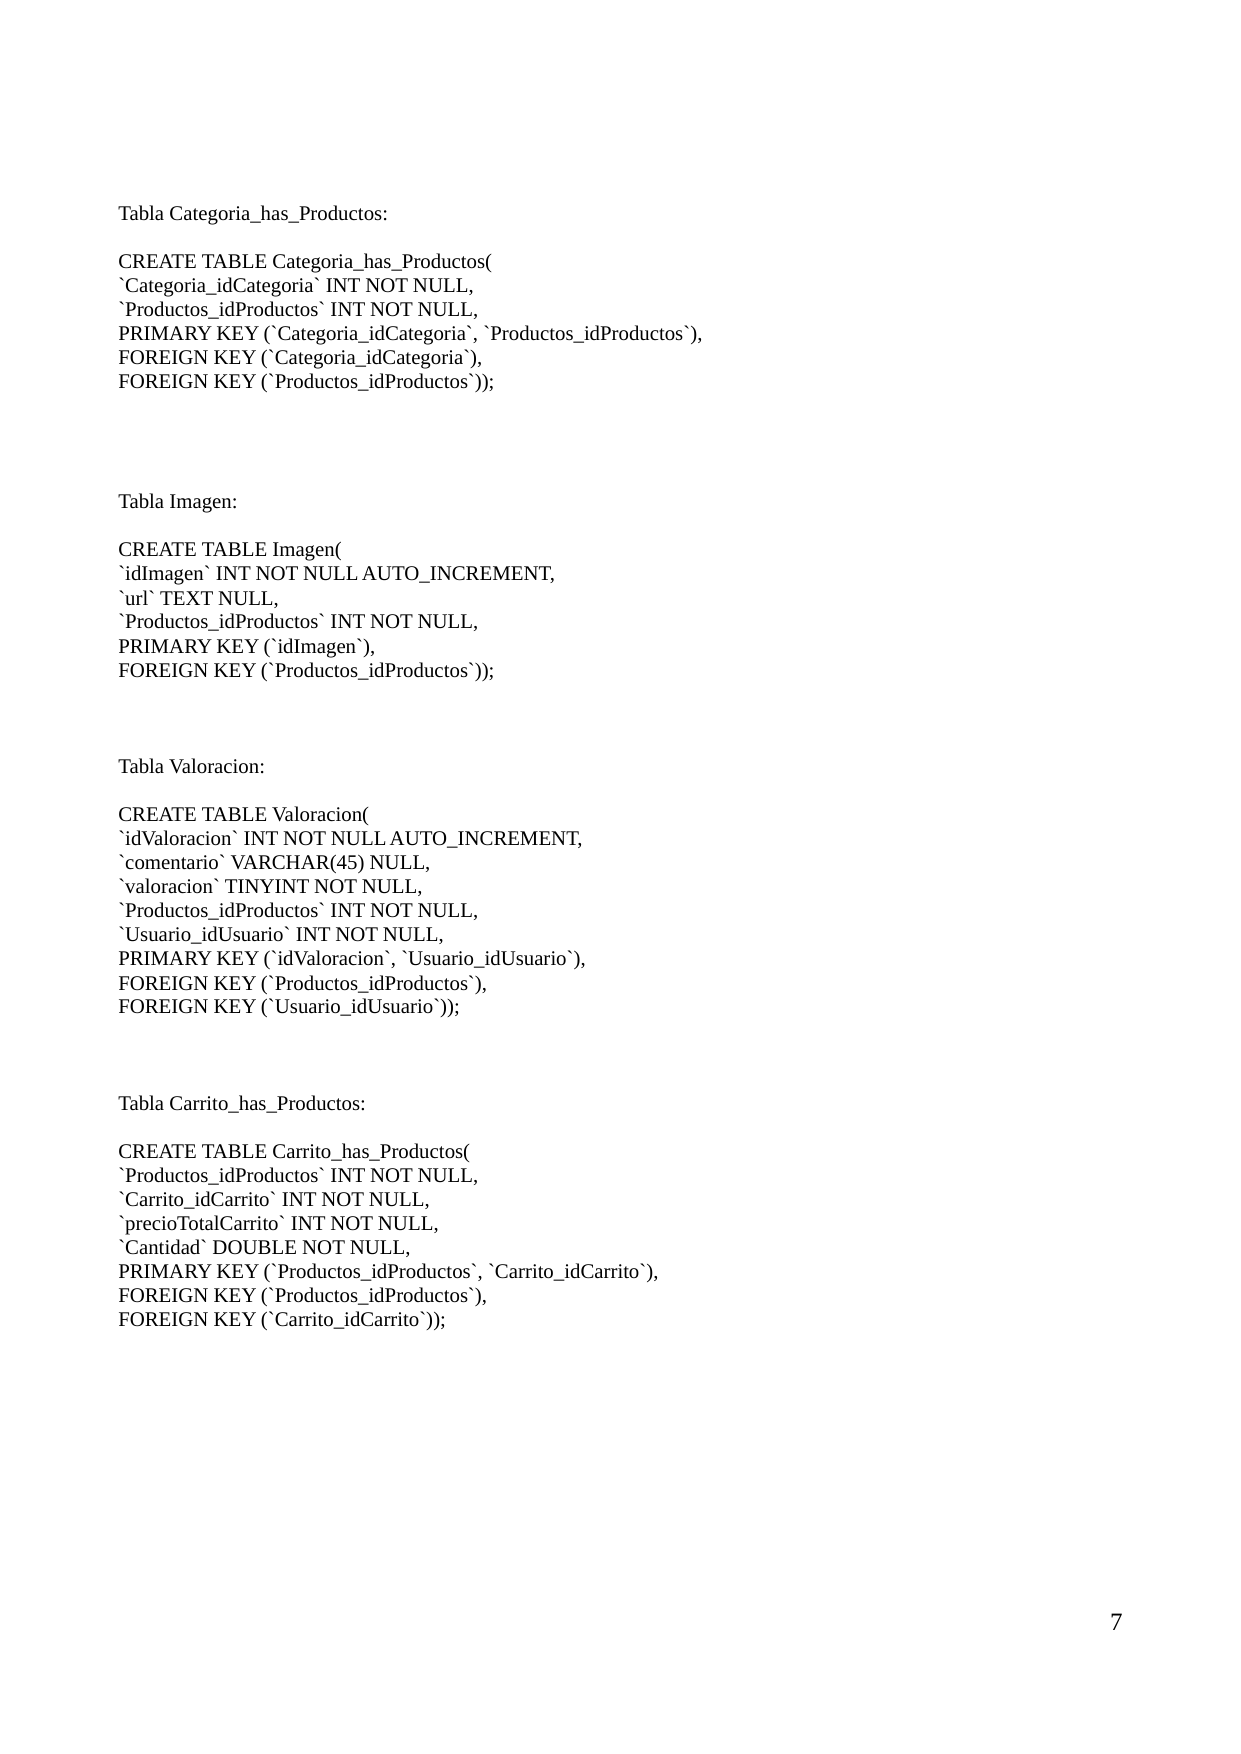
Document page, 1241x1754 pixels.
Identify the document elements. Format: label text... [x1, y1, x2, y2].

text FOREIGN KEY (`Productos_idProductos`)); [118, 369, 1122, 393]
text `idImagen` INT NOT NULL AUTO_INCREMENT, [118, 561, 1122, 585]
text `idValoracion` INT NOT NULL AUTO_INCREMENT, [118, 826, 1122, 850]
text CREATE TABLE Valoracion( [118, 802, 1122, 826]
text CREATE TABLE Categoria_has_Productos( [118, 248, 1122, 273]
text FOREIGN KEY (`Usuario_idUsuario`)); [118, 994, 1122, 1018]
text `Cantidad` DOUBLE NOT NULL, [118, 1235, 1122, 1259]
text PRIMARY KEY (`idValoracion`, `Usuario_idUsuario`), [118, 946, 1122, 970]
text Tabla Carrito_has_Productos: [118, 1091, 1122, 1115]
text `Productos_idProductos` INT NOT NULL, [118, 898, 1122, 922]
text FOREIGN KEY (`Productos_idProductos`)); [118, 658, 1122, 682]
text `Productos_idProductos` INT NOT NULL, [118, 1163, 1122, 1187]
text Tabla Categoria_has_Productos: [118, 200, 1122, 224]
text PRIMARY KEY (`Categoria_idCategoria`, `Productos_idProductos`), [118, 321, 1122, 345]
text `Productos_idProductos` INT NOT NULL, [118, 609, 1122, 633]
text PRIMARY KEY (`Productos_idProductos`, `Carrito_idCarrito`), [118, 1259, 1122, 1283]
text FOREIGN KEY (`Categoria_idCategoria`), [118, 345, 1122, 369]
text `comentario` VARCHAR(45) NULL, [118, 850, 1122, 874]
text `Productos_idProductos` INT NOT NULL, [118, 297, 1122, 321]
text `valoracion` TINYINT NOT NULL, [118, 874, 1122, 898]
text FOREIGN KEY (`Productos_idProductos`), [118, 970, 1122, 994]
text Tabla Valoracion: [118, 754, 1122, 778]
text FOREIGN KEY (`Carrito_idCarrito`)); [118, 1307, 1122, 1331]
text `Categoria_idCategoria` INT NOT NULL, [118, 273, 1122, 297]
text Tabla Imagen: [118, 489, 1122, 513]
text `precioTotalCarrito` INT NOT NULL, [118, 1211, 1122, 1235]
text `Carrito_idCarrito` INT NOT NULL, [118, 1187, 1122, 1211]
text `url` TEXT NULL, [118, 585, 1122, 609]
text PRIMARY KEY (`idImagen`), [118, 633, 1122, 658]
text CREATE TABLE Imagen( [118, 537, 1122, 561]
text FOREIGN KEY (`Productos_idProductos`), [118, 1283, 1122, 1307]
text CREATE TABLE Carrito_has_Productos( [118, 1139, 1122, 1163]
text `Usuario_idUsuario` INT NOT NULL, [118, 922, 1122, 946]
